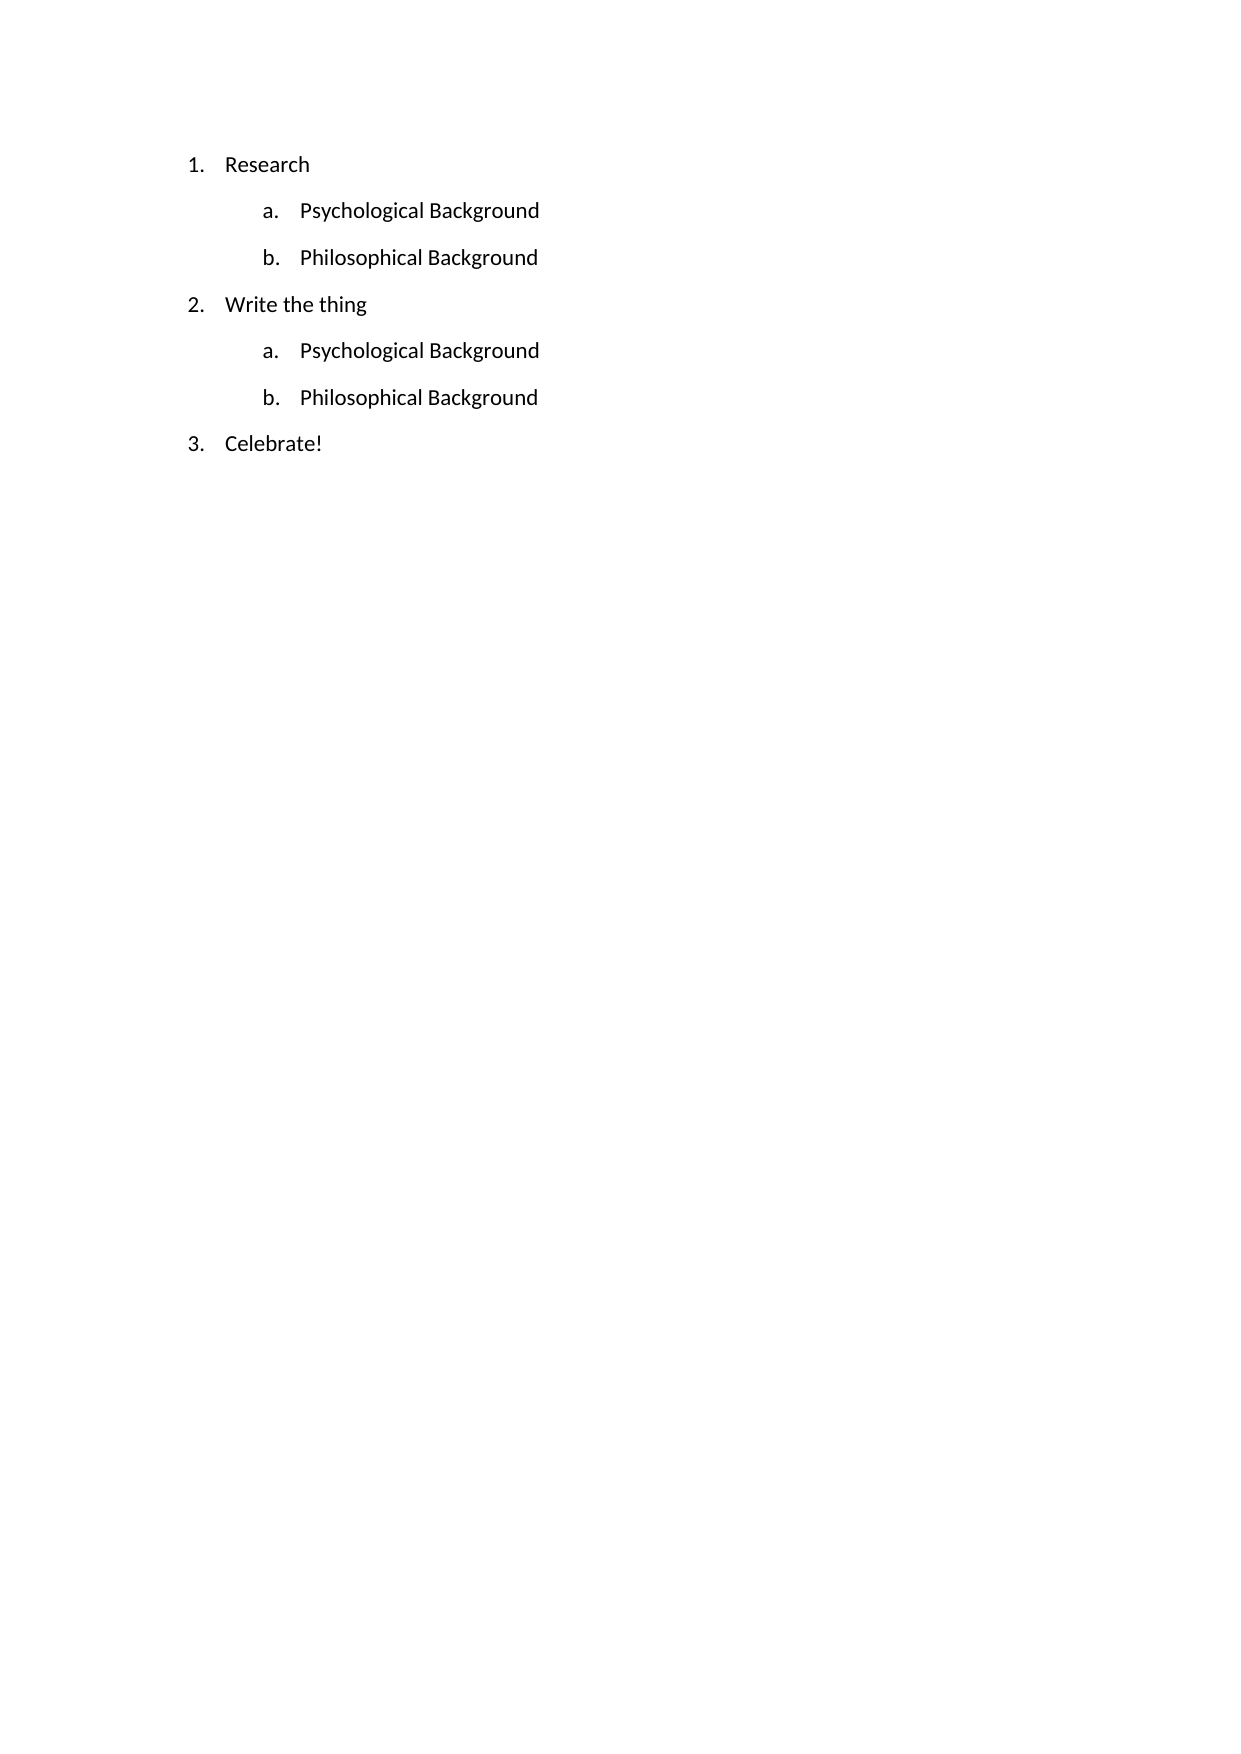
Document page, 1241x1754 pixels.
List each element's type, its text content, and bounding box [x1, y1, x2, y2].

list Psychological Background [262, 336, 1090, 364]
list Research [187, 150, 1090, 178]
list Philosophical Background [262, 383, 1090, 411]
list Celebrate! [187, 429, 1090, 457]
list Psychological Background [262, 197, 1090, 224]
list Philosophical Background [262, 243, 1090, 271]
list Write the thing [187, 290, 1090, 318]
